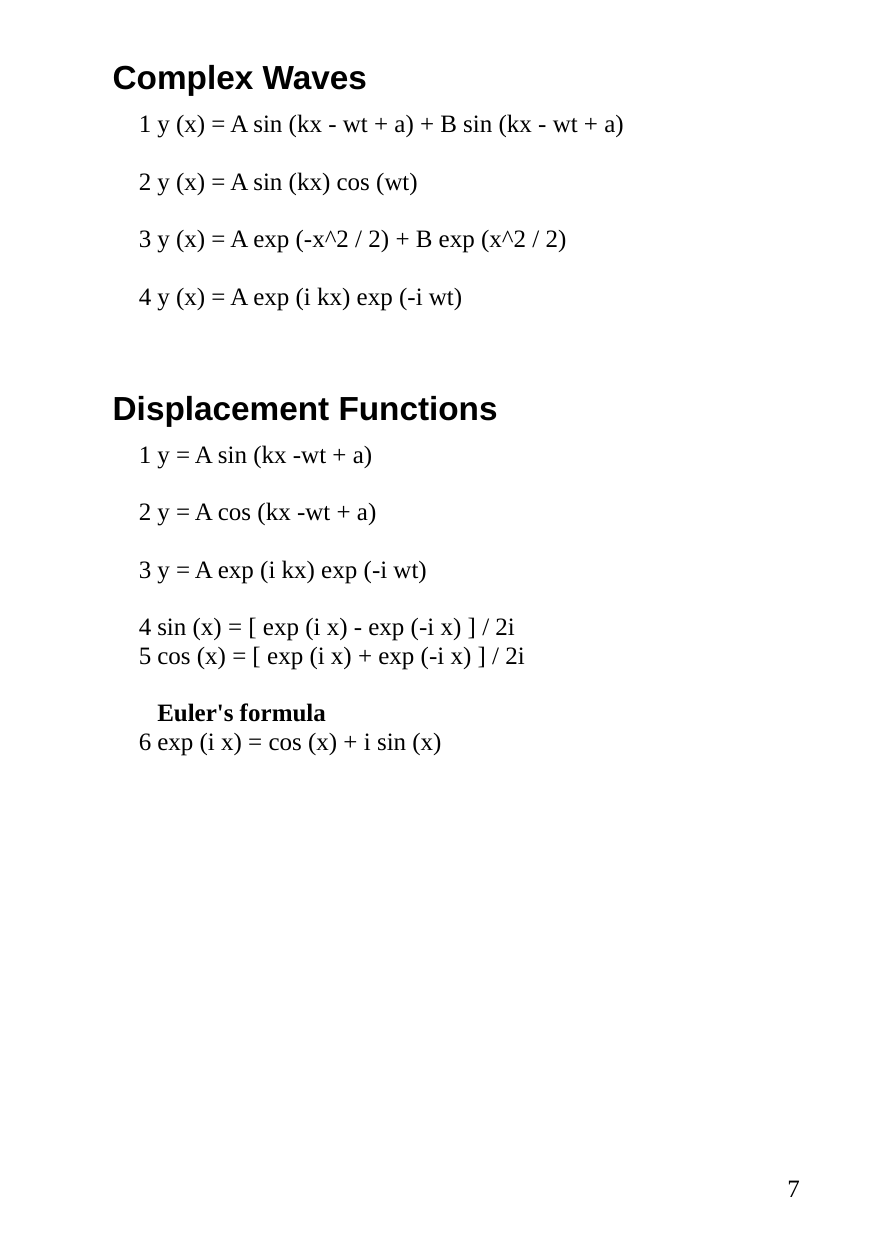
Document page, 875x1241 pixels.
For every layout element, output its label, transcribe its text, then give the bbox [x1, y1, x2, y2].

table_cell [154, 138, 793, 167]
table_cell [109, 138, 154, 167]
table_cell [109, 311, 154, 339]
table_cell y = A cos (kx -wt + a) [154, 497, 793, 526]
table_cell 3 [109, 224, 154, 253]
table_cell 4 [109, 282, 154, 311]
table_cell [109, 670, 154, 698]
table_cell y = A exp (i kx) exp (-i wt) [154, 555, 793, 583]
table_cell [154, 756, 793, 785]
table_cell [109, 196, 154, 224]
table_header y = A sin (kx -wt + a) [154, 440, 793, 468]
table_cell Euler's formula [154, 699, 793, 727]
table_cell [154, 584, 793, 612]
subtitle Displacement Functions [112, 389, 799, 427]
table_cell exp (i x) = cos (x) + i sin (x) [154, 727, 793, 756]
table_cell 5 [109, 641, 154, 670]
table_cell y (x) = A exp (i kx) exp (-i wt) [154, 282, 793, 311]
table_cell 6 [109, 727, 154, 756]
table_header 1 [109, 440, 154, 468]
table_cell [109, 584, 154, 612]
table_cell cos (x) = [ exp (i x) + exp (-i x) ] / 2i [154, 641, 793, 670]
table_cell [109, 526, 154, 555]
table_cell [109, 469, 154, 497]
table_cell [154, 311, 793, 339]
table_header 1 [109, 109, 154, 138]
table_cell sin (x) = [ exp (i x) - exp (-i x) ] / 2i [154, 612, 793, 641]
table_cell 4 [109, 612, 154, 641]
table_cell 2 [109, 167, 154, 196]
table_cell [154, 670, 793, 698]
table_cell y (x) = A sin (kx) cos (wt) [154, 167, 793, 196]
table_cell [154, 196, 793, 224]
table_header y (x) = A sin (kx - wt + a) + B sin (kx - wt + a) [154, 109, 793, 138]
table_cell [109, 699, 154, 727]
table_cell [154, 526, 793, 555]
table_cell y (x) = A exp (-x^2 / 2) + B exp (x^2 / 2) [154, 224, 793, 253]
table_cell [154, 469, 793, 497]
table_cell 3 [109, 555, 154, 583]
table_cell [154, 253, 793, 282]
subtitle Complex Waves [112, 58, 799, 97]
table_cell [109, 756, 154, 785]
table_cell 2 [109, 497, 154, 526]
table_cell [109, 253, 154, 282]
